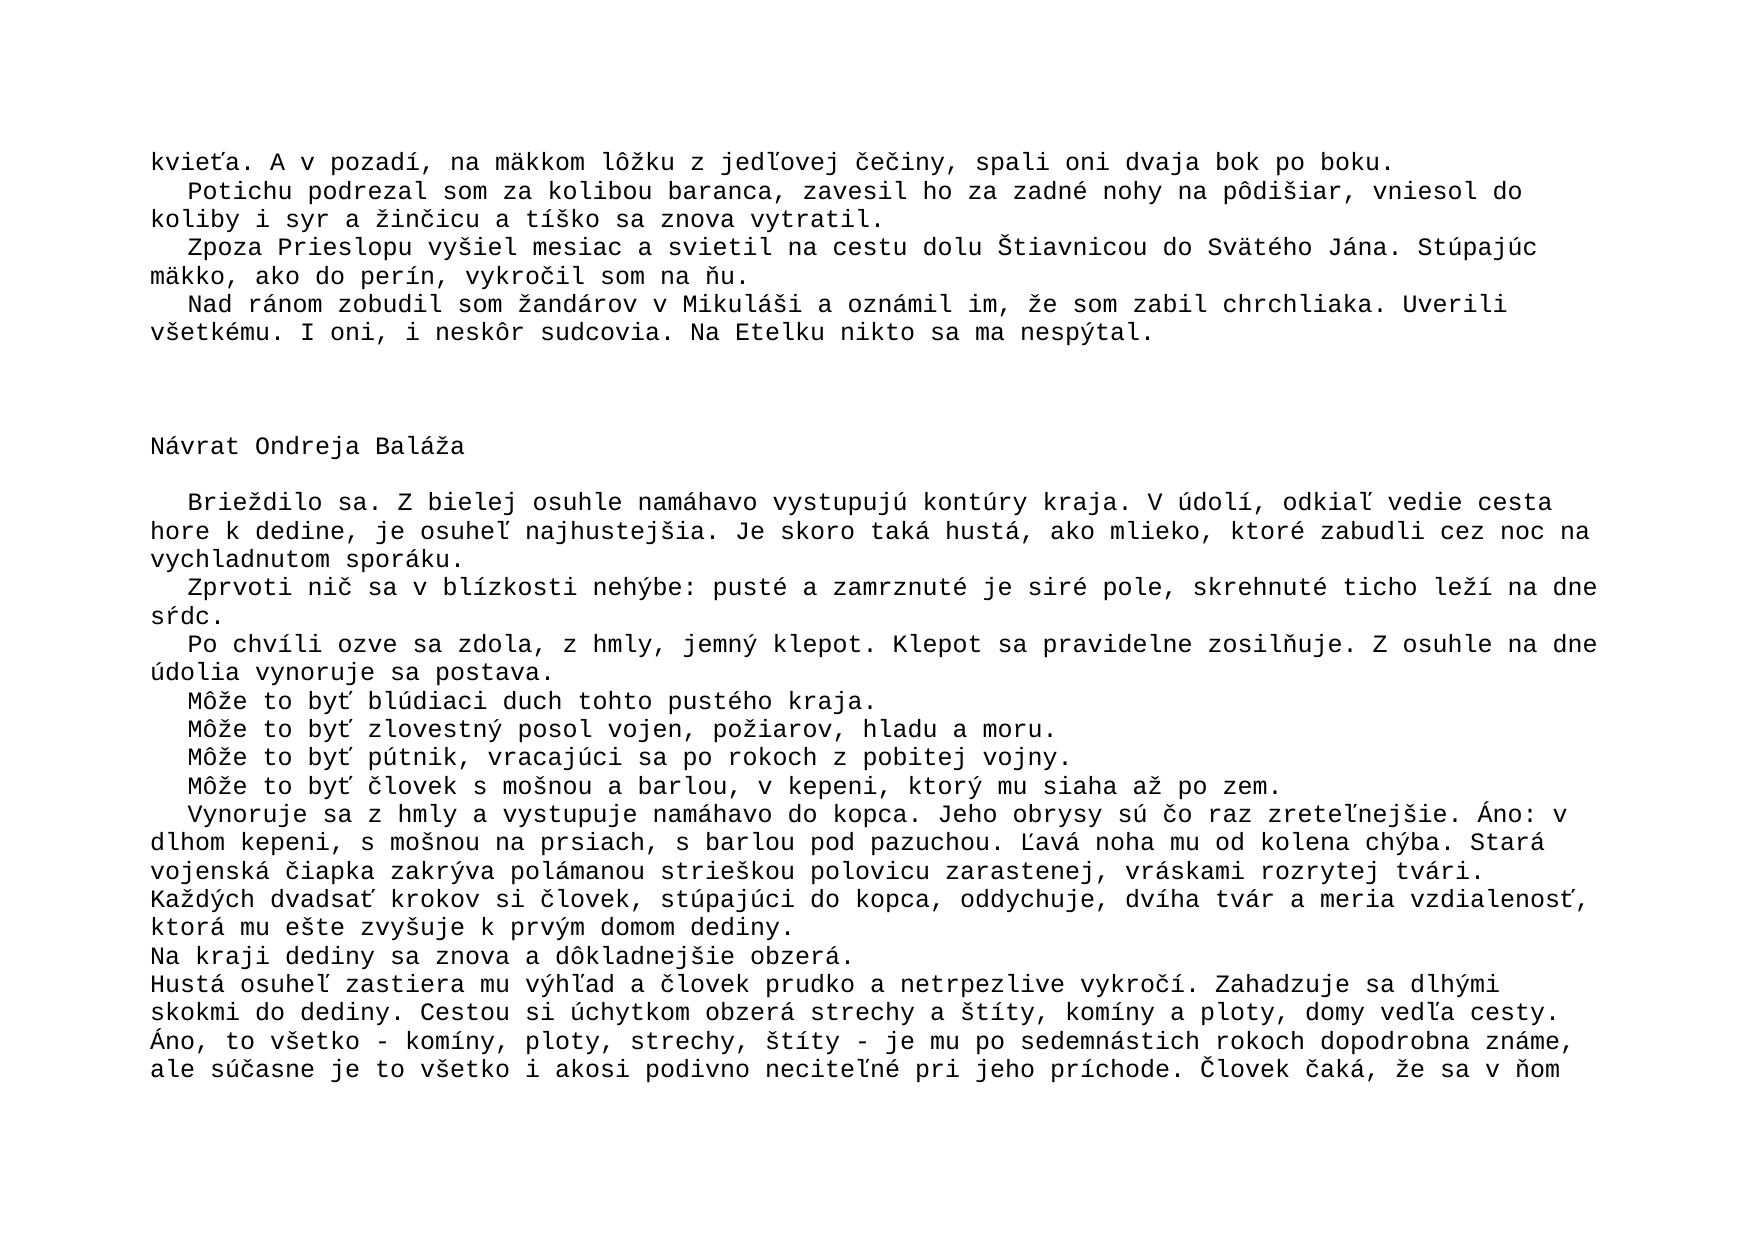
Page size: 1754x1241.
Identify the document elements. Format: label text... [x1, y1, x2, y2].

text Vynoruje sa z hmly a vystupuje namáhavo do kopca. Jeho obrysy sú čo raz zreteľnejšie. Áno: v dlhom kepeni, s mošnou na prsiach, s barlou pod pazuchou. Ľavá noha mu od kolena chýba. Stará vojenská čiapka zakrýva polámanou strieškou polovicu zarastenej, vráskami rozrytej tvári. Každých dvadsať krokov si človek, stúpajúci do kopca, oddychuje, dvíha tvár a meria vzdialenosť, ktorá mu ešte zvyšuje k prvým domom dediny. [150, 802, 1603, 943]
text Hustá osuheľ zastiera mu výhľad a človek prudko a netrpezlive vykročí. Zahadzuje sa dlhými skokmi do dediny. Cestou si úchytkom obzerá strechy a štíty, komíny a ploty, domy vedľa cesty. Áno, to všetko - komíny, ploty, strechy, štíty - je mu po sedemnástich rokoch dopodrobna známe, ale súčasne je to všetko i akosi podivno neciteľné pri jeho príchode. Človek čaká, že sa v ňom [150, 972, 1603, 1085]
text Môže to byť pútnik, vracajúci sa po rokoch z pobitej vojny. [150, 745, 1603, 773]
text Potichu podrezal som za kolibou baranca, zavesil ho za zadné nohy na pôdišiar, vniesol do koliby i syr a žinčicu a tíško sa znova vytratil. [150, 178, 1603, 235]
text Zprvoti nič sa v blízkosti nehýbe: pusté a zamrznuté je siré pole, skrehnuté ticho leží na dne sŕdc. [150, 575, 1603, 632]
text Na kraji dediny sa znova a dôkladnejšie obzerá. [150, 943, 1603, 972]
text Nad ránom zobudil som žandárov v Mikuláši a oznámil im, že som zabil chrchliaka. Uverili všetkému. I oni, i neskôr sudcovia. Na Etelku nikto sa ma nespýtal. [150, 292, 1603, 348]
text Môže to byť zlovestný posol vojen, požiarov, hladu a moru. [150, 717, 1603, 745]
text Môže to byť blúdiaci duch tohto pustého kraja. [150, 688, 1603, 717]
text Zpoza Prieslopu vyšiel mesiac a svietil na cestu dolu Štiavnicou do Svätého Jána. Stúpajúc mäkko, ako do perín, vykročil som na ňu. [150, 235, 1603, 292]
text kvieťa. A v pozadí, na mäkkom lôžku z jedľovej čečiny, spali oni dvaja bok po boku. [150, 150, 1603, 178]
text Brieždilo sa. Z bielej osuhle namáhavo vystupujú kontúry kraja. V údolí, odkiaľ vedie cesta hore k dedine, je osuheľ najhustejšia. Je skoro taká hustá, ako mlieko, ktoré zabudli cez noc na vychladnutom sporáku. [150, 490, 1603, 575]
text Návrat Ondreja Baláža [150, 433, 1603, 462]
text Po chvíli ozve sa zdola, z hmly, jemný klepot. Klepot sa pravidelne zosilňuje. Z osuhle na dne údolia vynoruje sa postava. [150, 632, 1603, 688]
text Môže to byť človek s mošnou a barlou, v kepeni, ktorý mu siaha až po zem. [150, 773, 1603, 802]
